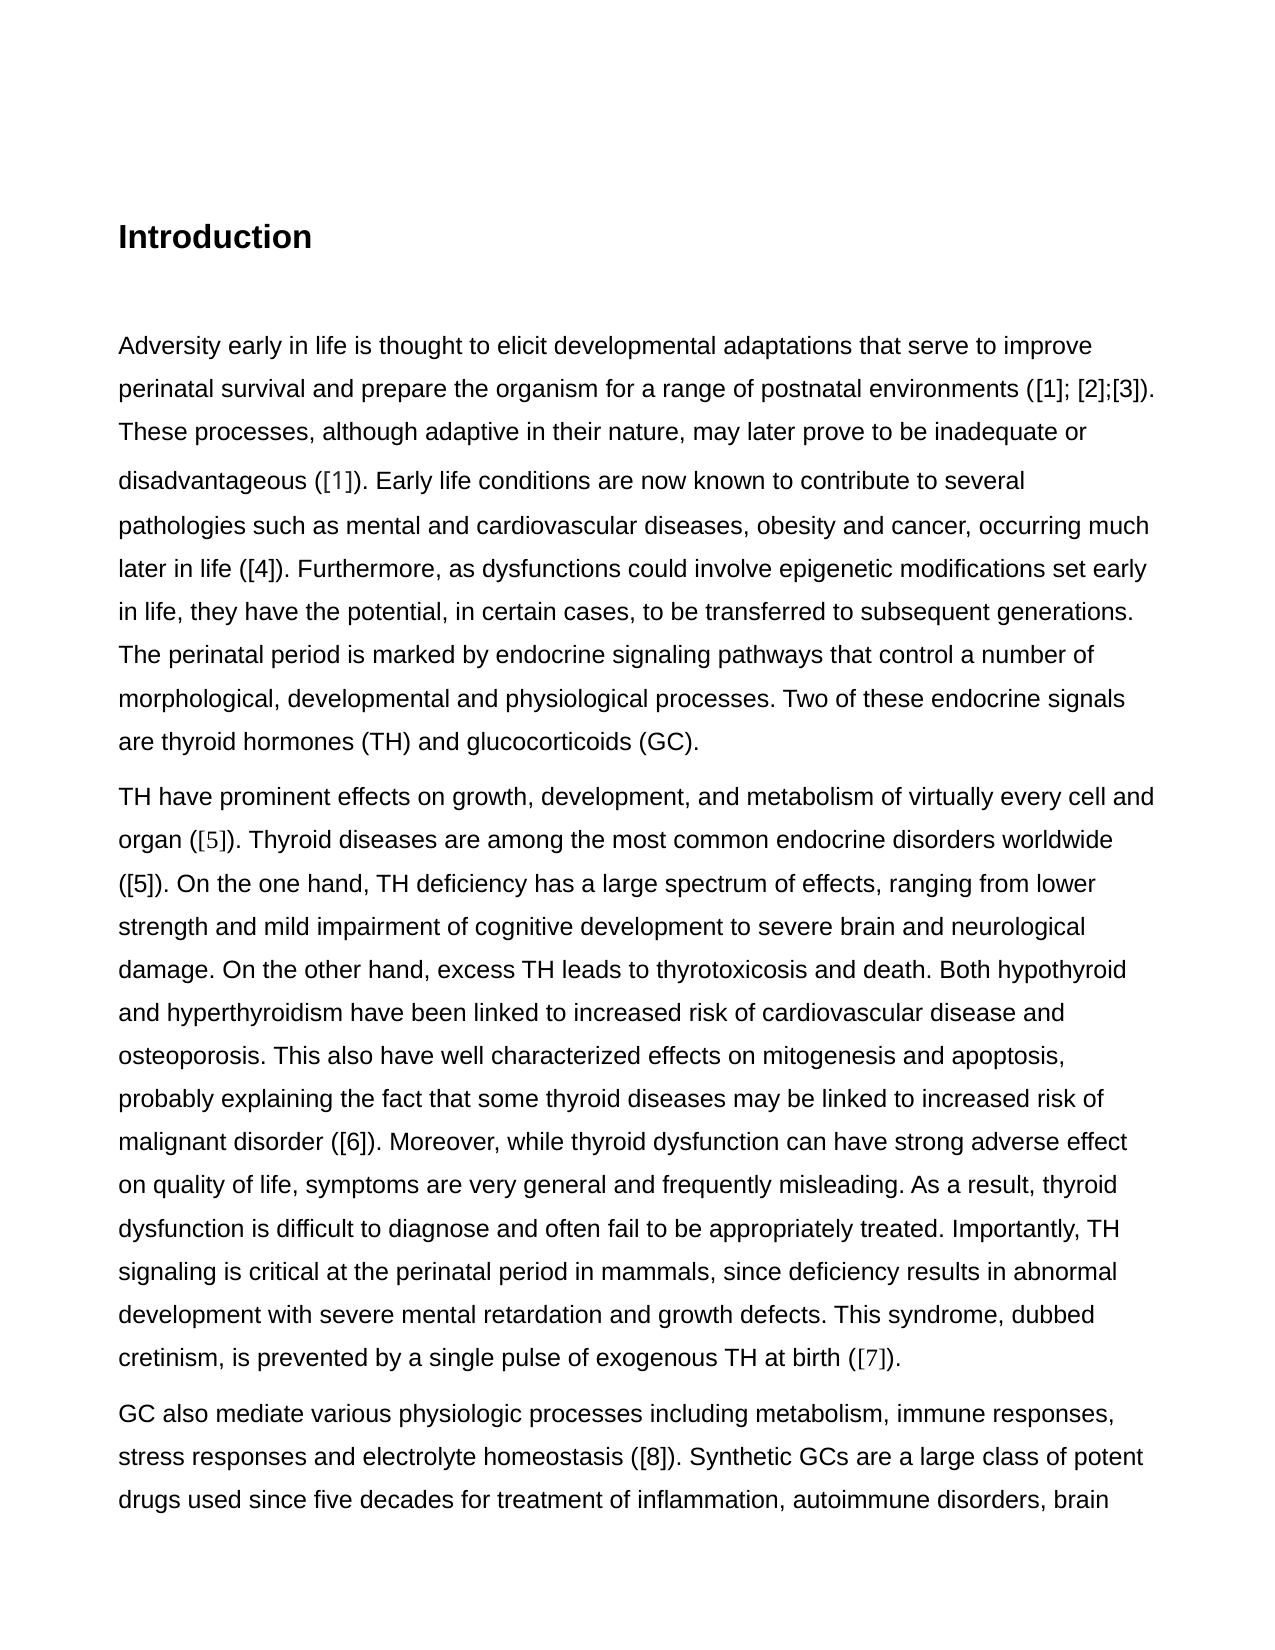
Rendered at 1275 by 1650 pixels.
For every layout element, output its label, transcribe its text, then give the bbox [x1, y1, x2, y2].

text GC also mediate various physiologic processes including metabolism, immune responses, stress responses and electrolyte homeostasis ([8]). Synthetic GCs are a large class of potent drugs used since five decades for treatment of inflammation, autoimmune disorders, brain [118, 1399, 1157, 1514]
text TH have prominent effects on growth, development, and metabolism of virtually every cell and organ ([5]). Thyroid diseases are among the most common endocrine disorders worldwide ([5]). On the one hand, TH deficiency has a large spectrum of effects, ranging from lower strength and mild impairment of cognitive development to severe brain and neurological damage. On the other hand, excess TH leads to thyrotoxicosis and death. Both hypothyroid and hyperthyroidism have been linked to increased risk of cardiovascular disease and osteoporosis. This also have well characterized effects on mitogenesis and apoptosis, probably explaining the fact that some thyroid diseases may be linked to increased risk of malignant disorder ([6]). Moreover, while thyroid dysfunction can have strong adverse effect on quality of life, symptoms are very general and frequently misleading. As a result, thyroid dysfunction is difficult to diagnose and often fail to be appropriately treated. Importantly, TH signaling is critical at the perinatal period in mammals, since deficiency results in abnormal development with severe mental retardation and growth defects. This syndrome, dubbed cretinism, is prevented by a single pulse of exogenous TH at birth ([7]). [118, 782, 1157, 1372]
text Adversity early in life is thought to elicit developmental adaptations that serve to improve perinatal survival and prepare the organism for a range of postnatal environments ([1]; [2];[3]). These processes, although adaptive in their nature, may later prove to be inadequate or disadvantageous ([1]). Early life conditions are now known to contribute to several pathologies such as mental and cardiovascular diseases, obesity and cancer, occurring much later in life ([4]). Furthermore, as dysfunctions could involve epigenetic modifications set early in life, they have the potential, in certain cases, to be transferred to subsequent generations. The perinatal period is marked by endocrine signaling pathways that control a number of morphological, developmental and physiological processes. Two of these endocrine signals are thyroid hormones (TH) and glucocorticoids (GC). [118, 331, 1157, 755]
subtitle Introduction [118, 217, 1157, 256]
